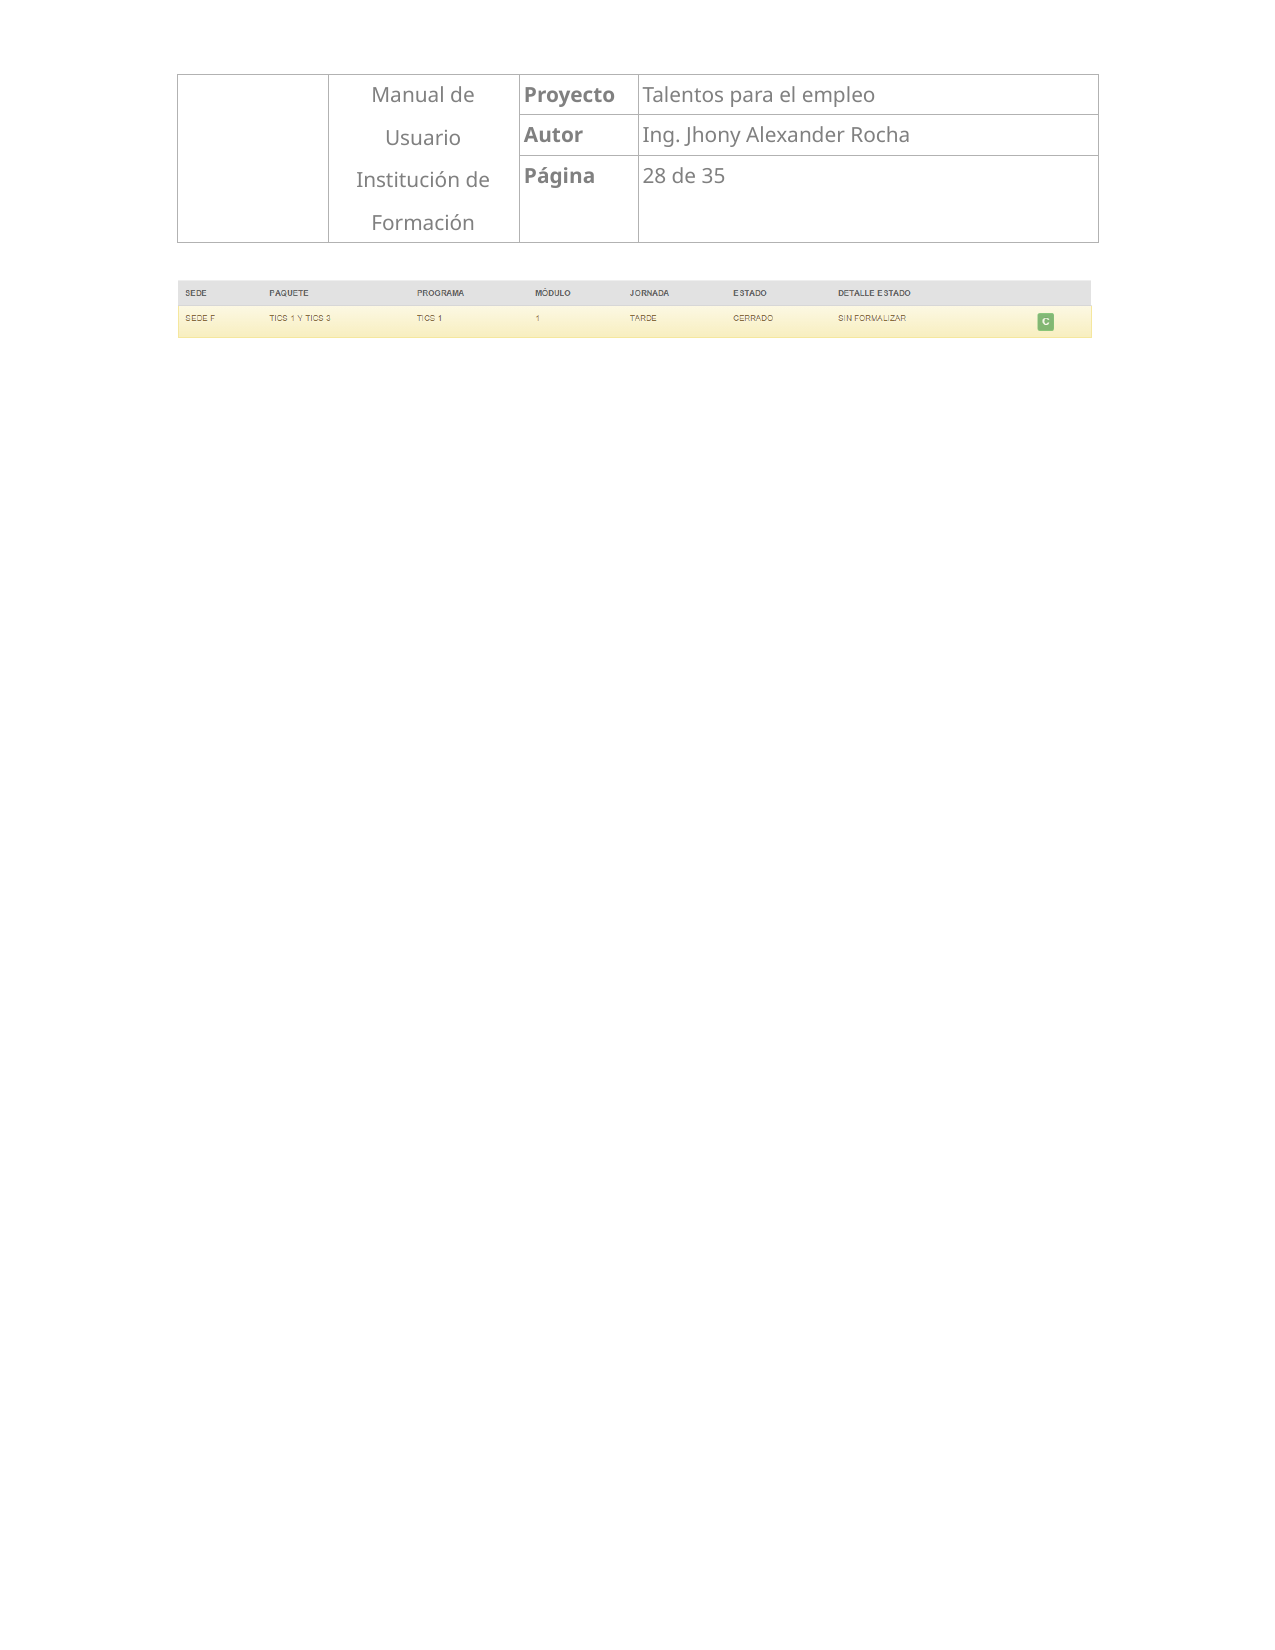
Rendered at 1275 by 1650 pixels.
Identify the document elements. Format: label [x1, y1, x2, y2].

picture [177, 276, 1098, 344]
